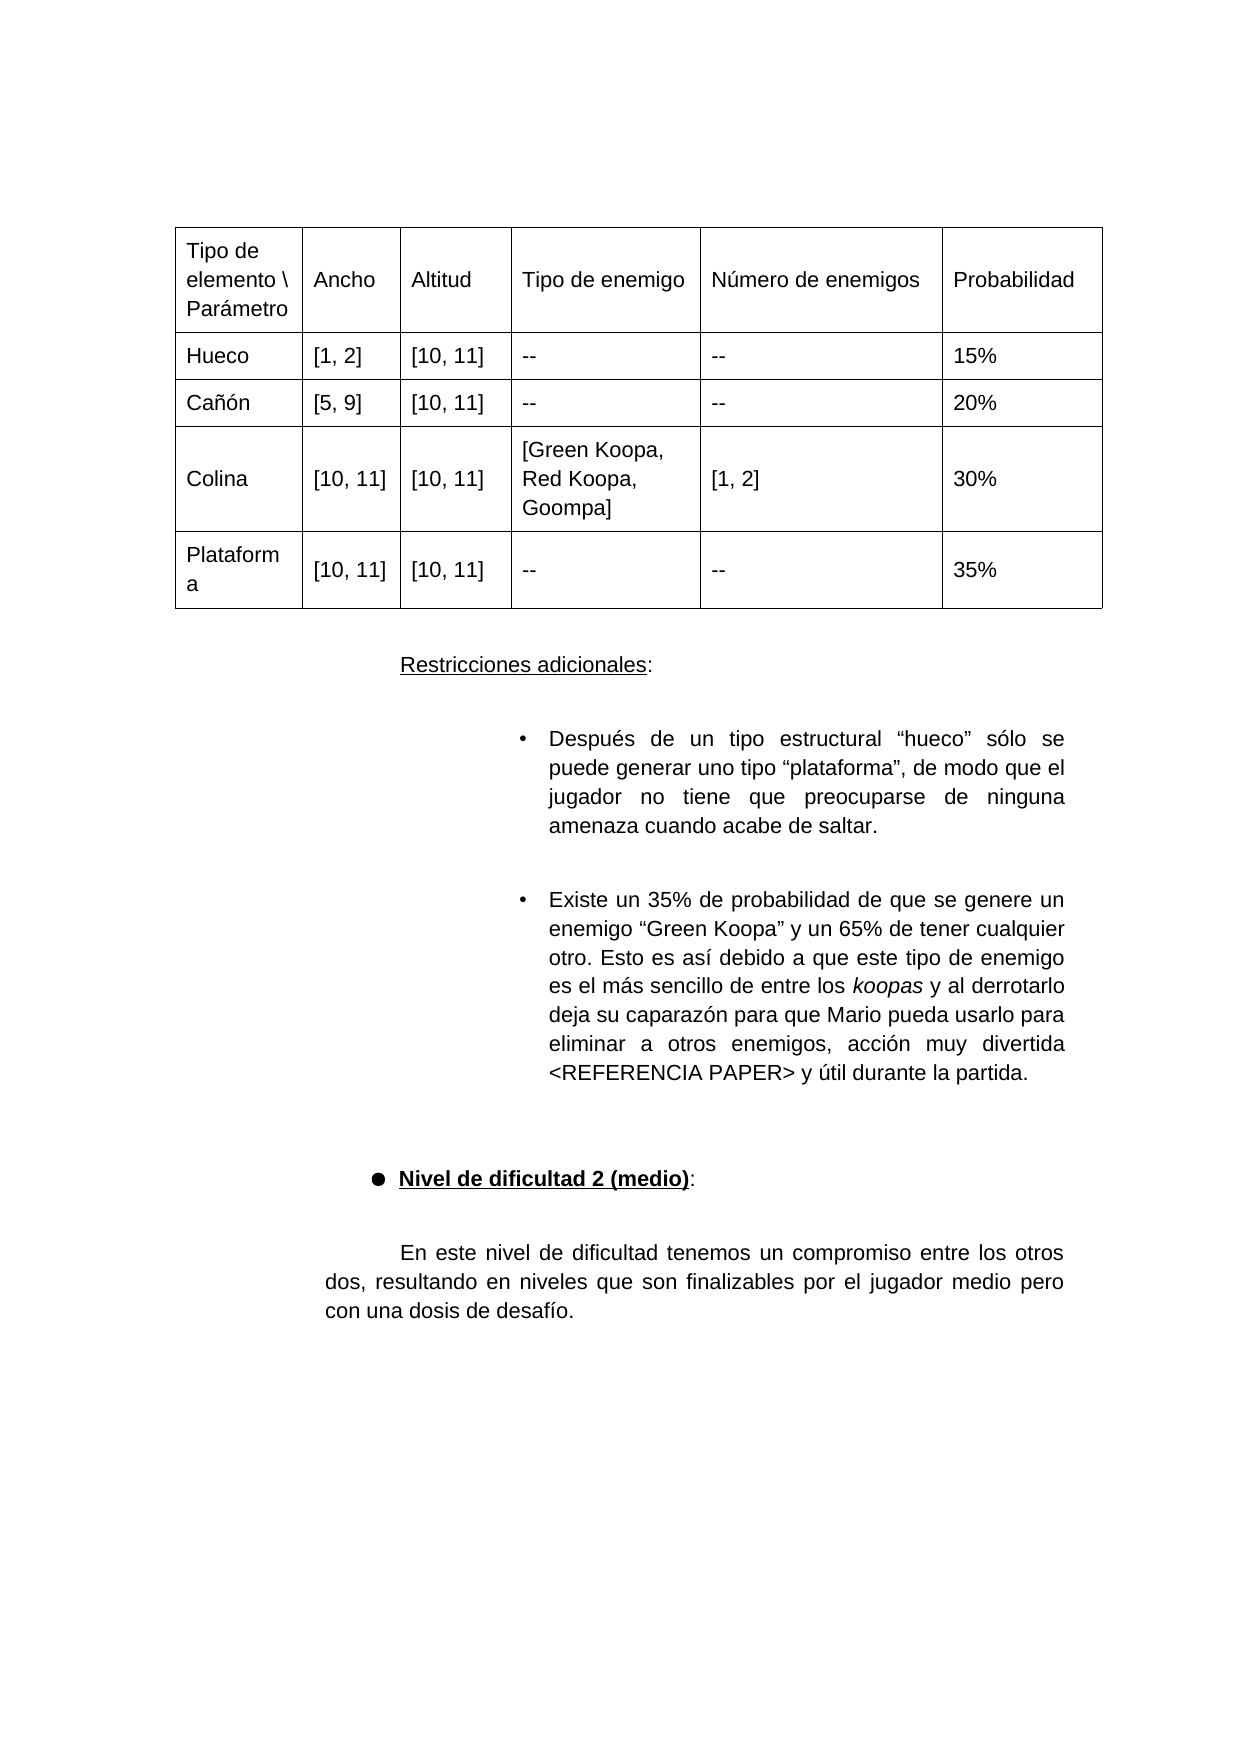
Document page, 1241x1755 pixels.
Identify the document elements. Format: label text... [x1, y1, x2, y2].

table_cell -- [512, 532, 700, 607]
table_cell [1, 2] [701, 427, 942, 531]
table_header Ancho [303, 228, 400, 332]
table_cell -- [701, 532, 942, 607]
table_cell [10, 11] [303, 532, 400, 607]
table_cell [10, 11] [401, 427, 511, 531]
text En este nivel de dificultad tenemos un compromiso entre los otros dos, resultando en niveles que son finalizables por el jugador medio pero con una dosis de desafío. [325, 1240, 1065, 1323]
table_cell 15% [943, 333, 1102, 379]
table_cell [Green Koopa, Red Koopa, Goompa] [512, 427, 700, 531]
table_header Tipo de enemigo [512, 228, 700, 332]
table_cell Colina [176, 427, 302, 531]
table_header Probabilidad [943, 228, 1102, 332]
table_header Número de enemigos [701, 228, 942, 332]
table_cell [10, 11] [401, 380, 511, 426]
table_cell [10, 11] [401, 333, 511, 379]
table_cell -- [512, 380, 700, 426]
text Restricciones adicionales: [175, 652, 1065, 677]
table_header Tipo de elemento \ Parámetro [176, 228, 302, 332]
table_cell [1, 2] [303, 333, 400, 379]
table_cell -- [701, 333, 942, 379]
table_cell 30% [943, 427, 1102, 531]
list Después de un tipo estructural “hueco” sólo se puede generar uno tipo “plataforma”, de modo que el jugador no tiene que preocuparse de ninguna amenaza cuando acabe de saltar. [519, 726, 1065, 838]
table_cell Hueco [176, 333, 302, 379]
table_cell -- [701, 380, 942, 426]
table_cell -- [512, 333, 700, 379]
table_cell [10, 11] [303, 427, 400, 531]
list Nivel de dificultad 2 (medio): [369, 1166, 1065, 1191]
table_cell [5, 9] [303, 380, 400, 426]
table_cell 35% [943, 532, 1102, 607]
list Existe un 35% de probabilidad de que se genere un enemigo “Green Koopa” y un 65% de tener cualquier otro. Esto es así debido a que este tipo de enemigo es el más sencillo de entre los koopas y al derrotarlo deja su caparazón para que Mario pueda usarlo para eliminar a otros enemigos, acción muy divertida <REFERENCIA PAPER> y útil durante la partida. [519, 886, 1065, 1085]
table_header Altitud [401, 228, 511, 332]
table_cell 20% [943, 380, 1102, 426]
table_cell Cañón [176, 380, 302, 426]
table_cell [10, 11] [401, 532, 511, 607]
table_cell Plataforma [176, 532, 302, 607]
